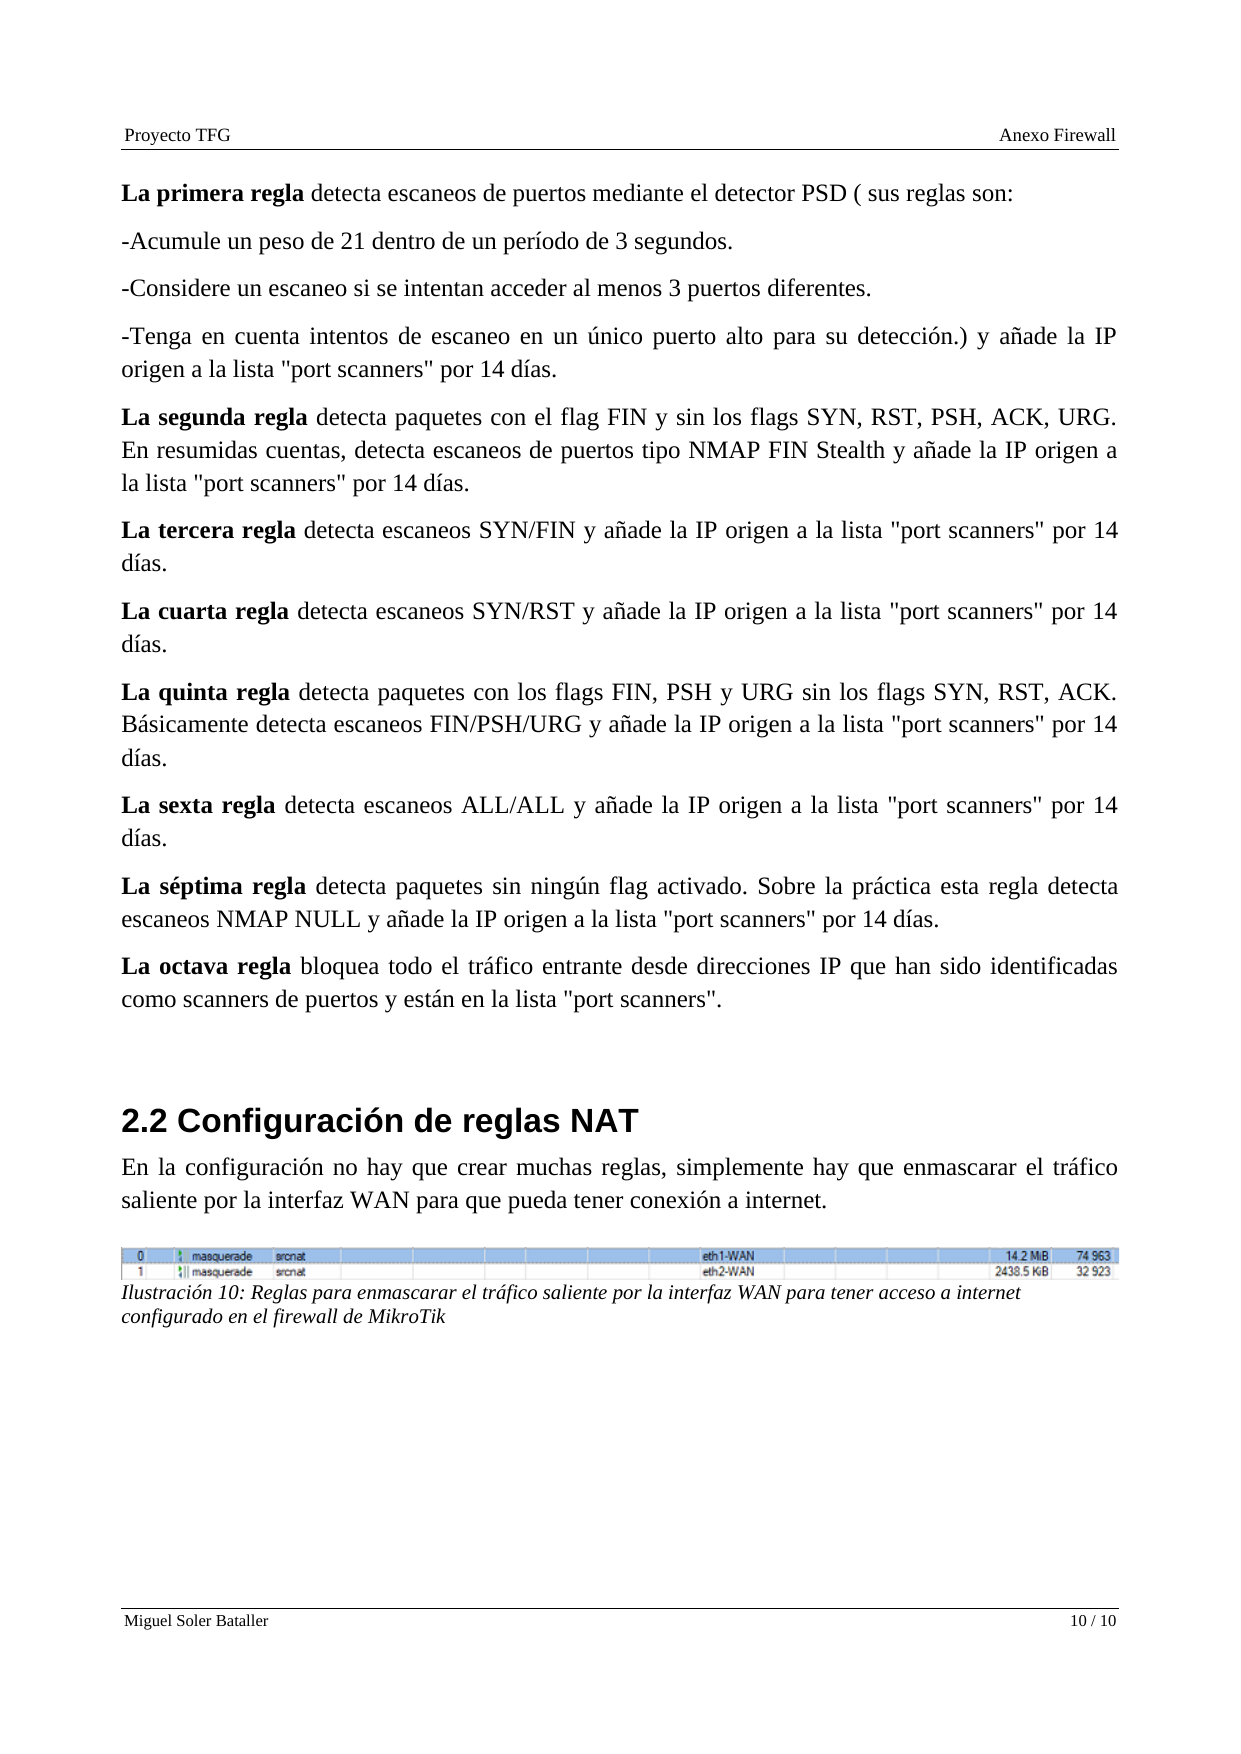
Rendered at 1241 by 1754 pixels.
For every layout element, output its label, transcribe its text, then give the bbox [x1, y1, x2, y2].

text La sexta regla detecta escaneos ALL/ALL y añade la IP origen a la lista "port scanners" por 14 días. [121, 790, 1119, 852]
text -Considere un escaneo si se intentan acceder al menos 3 puertos diferentes. [121, 273, 1119, 302]
text La octava regla bloquea todo el tráfico entrante desde direcciones IP que han sido identificadas como scanners de puertos y están en la lista "port scanners". [121, 951, 1119, 1013]
text -Tenga en cuenta intentos de escaneo en un único puerto alto para su detección.) y añade la IP origen a la lista "port scanners" por 14 días. [121, 321, 1119, 383]
subtitle 2.2 Configuración de reglas NAT [121, 1101, 1119, 1139]
text En la configuración no hay que crear muchas reglas, simplemente hay que enmascarar el tráfico saliente por la interfaz WAN para que pueda tener conexión a internet. [121, 1152, 1119, 1213]
text Ilustración 10: Reglas para enmascarar el tráfico saliente por la interfaz WAN para tener acceso a internet configurado en el firewall de MikroTik [121, 1280, 1119, 1328]
text La séptima regla detecta paquetes sin ningún flag activado. Sobre la práctica esta regla detecta escaneos NMAP NULL y añade la IP origen a la lista "port scanners" por 14 días. [121, 871, 1119, 933]
text La quinta regla detecta paquetes con los flags FIN, PSH y URG sin los flags SYN, RST, ACK. Básicamente detecta escaneos FIN/PSH/URG y añade la IP origen a la lista "port scanners" por 14 días. [121, 677, 1119, 771]
text La cuarta regla detecta escaneos SYN/RST y añade la IP origen a la lista "port scanners" por 14 días. [121, 596, 1119, 658]
text La primera regla detecta escaneos de puertos mediante el detector PSD ( sus reglas son: [121, 178, 1119, 207]
text La segunda regla detecta paquetes con el flag FIN y sin los flags SYN, RST, PSH, ACK, URG. En resumidas cuentas, detecta escaneos de puertos tipo NMAP FIN Stealth y añade la IP origen a la lista "port scanners" por 14 días. [121, 402, 1119, 496]
text -Acumule un peso de 21 dentro de un período de 3 segundos. [121, 226, 1119, 254]
picture [121, 1247, 1120, 1280]
text La tercera regla detecta escaneos SYN/FIN y añade la IP origen a la lista "port scanners" por 14 días. [121, 515, 1119, 577]
